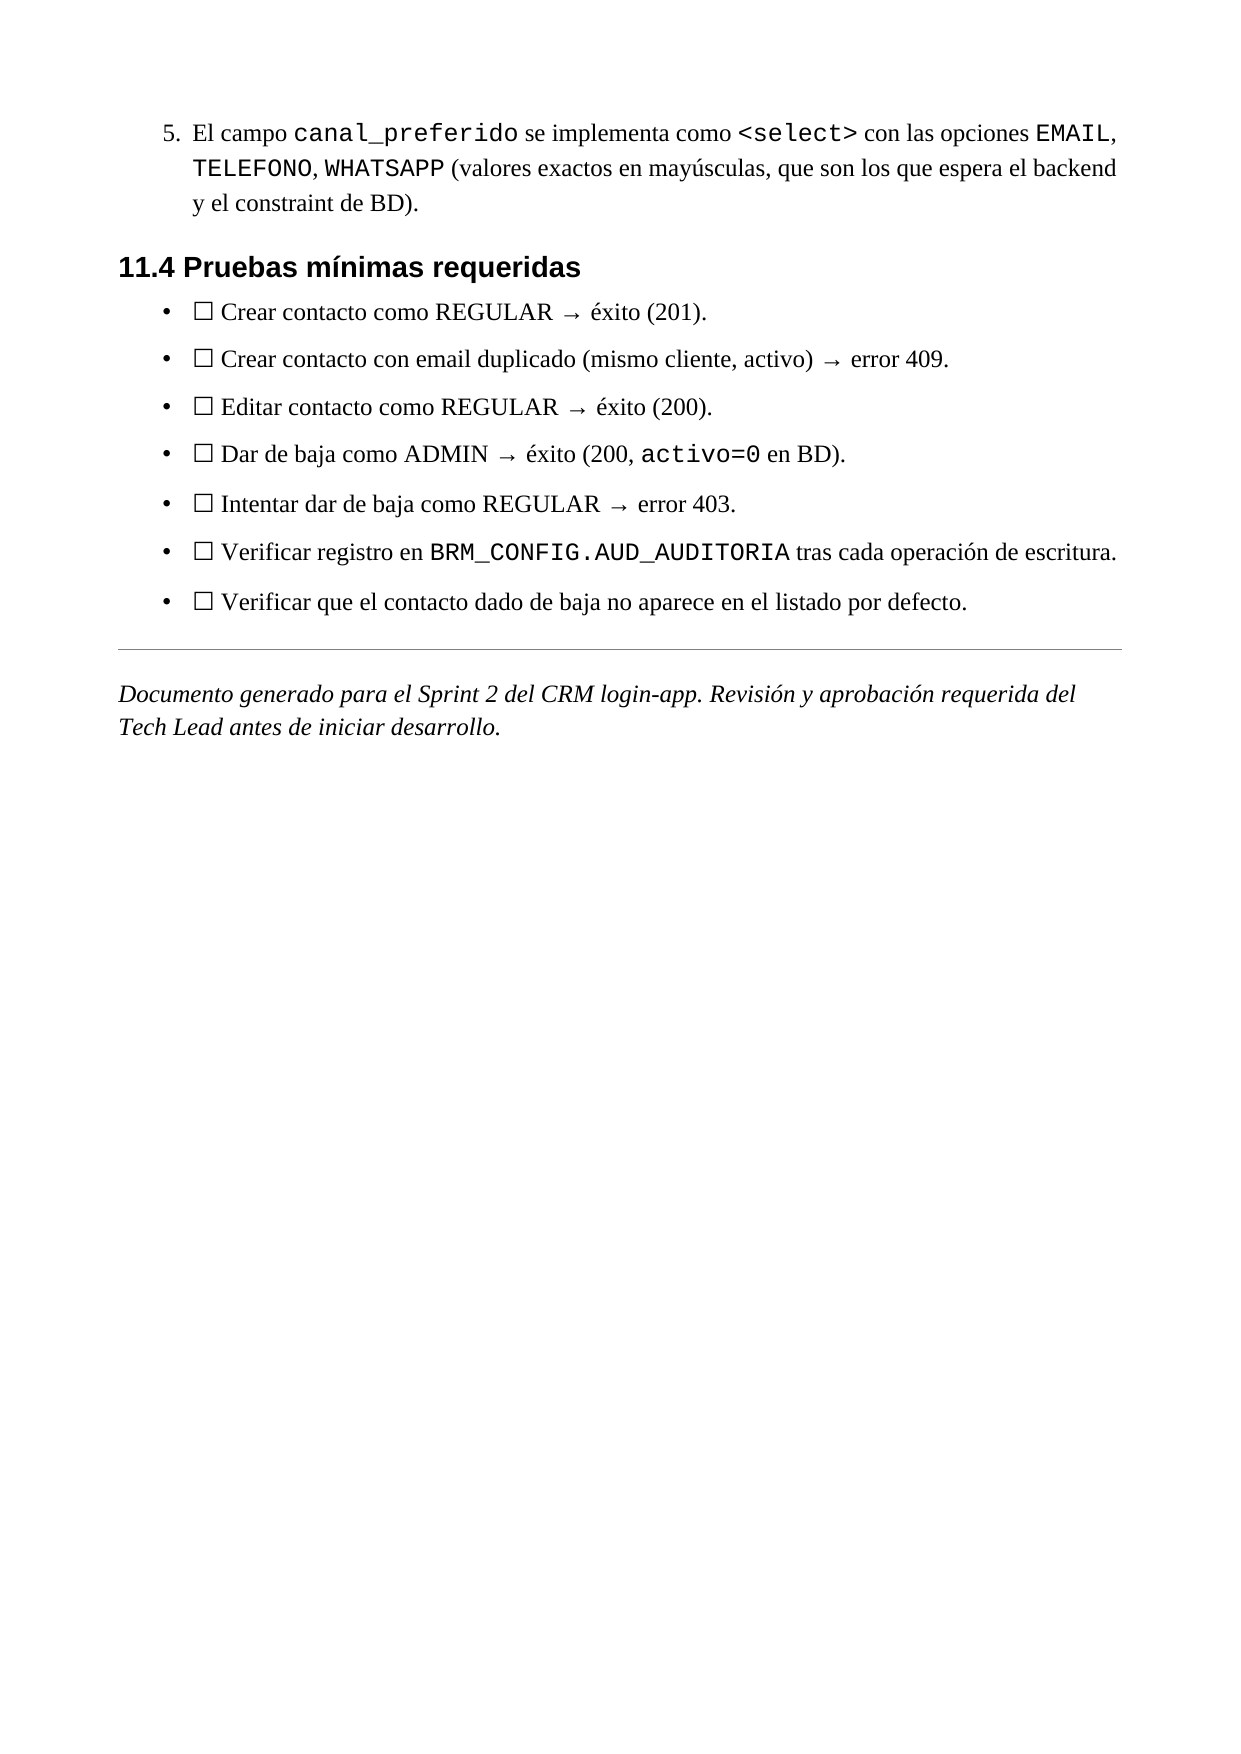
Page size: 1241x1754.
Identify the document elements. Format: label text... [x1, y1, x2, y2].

list ☐ Dar de baja como ADMIN → éxito (200, activo=0 en BD). [162, 439, 1122, 470]
list ☐ Intentar dar de baja como REGULAR → error 403. [162, 489, 1122, 518]
list El campo canal_preferido se implementa como <select> con las opciones EMAIL, TELEFONO, WHATSAPP (valores exactos en mayúsculas, que son los que espera el backend y el constraint de BD). [162, 118, 1122, 217]
list ☐ Editar contacto como REGULAR → éxito (200). [162, 392, 1122, 421]
list ☐ Crear contacto como REGULAR → éxito (201). [162, 297, 1122, 325]
list ☐ Verificar que el contacto dado de baja no aparece en el listado por defecto. [162, 587, 1122, 616]
list ☐ Crear contacto con email duplicado (mismo cliente, activo) → error 409. [162, 344, 1122, 373]
subtitle 11.4 Pruebas mínimas requeridas [118, 251, 1122, 284]
list ☐ Verificar registro en BRM_CONFIG.AUD_AUDITORIA tras cada operación de escritura. [162, 537, 1122, 568]
text Documento generado para el Sprint 2 del CRM login-app. Revisión y aprobación requerida del Tech Lead antes de iniciar desarrollo. [118, 679, 1122, 741]
